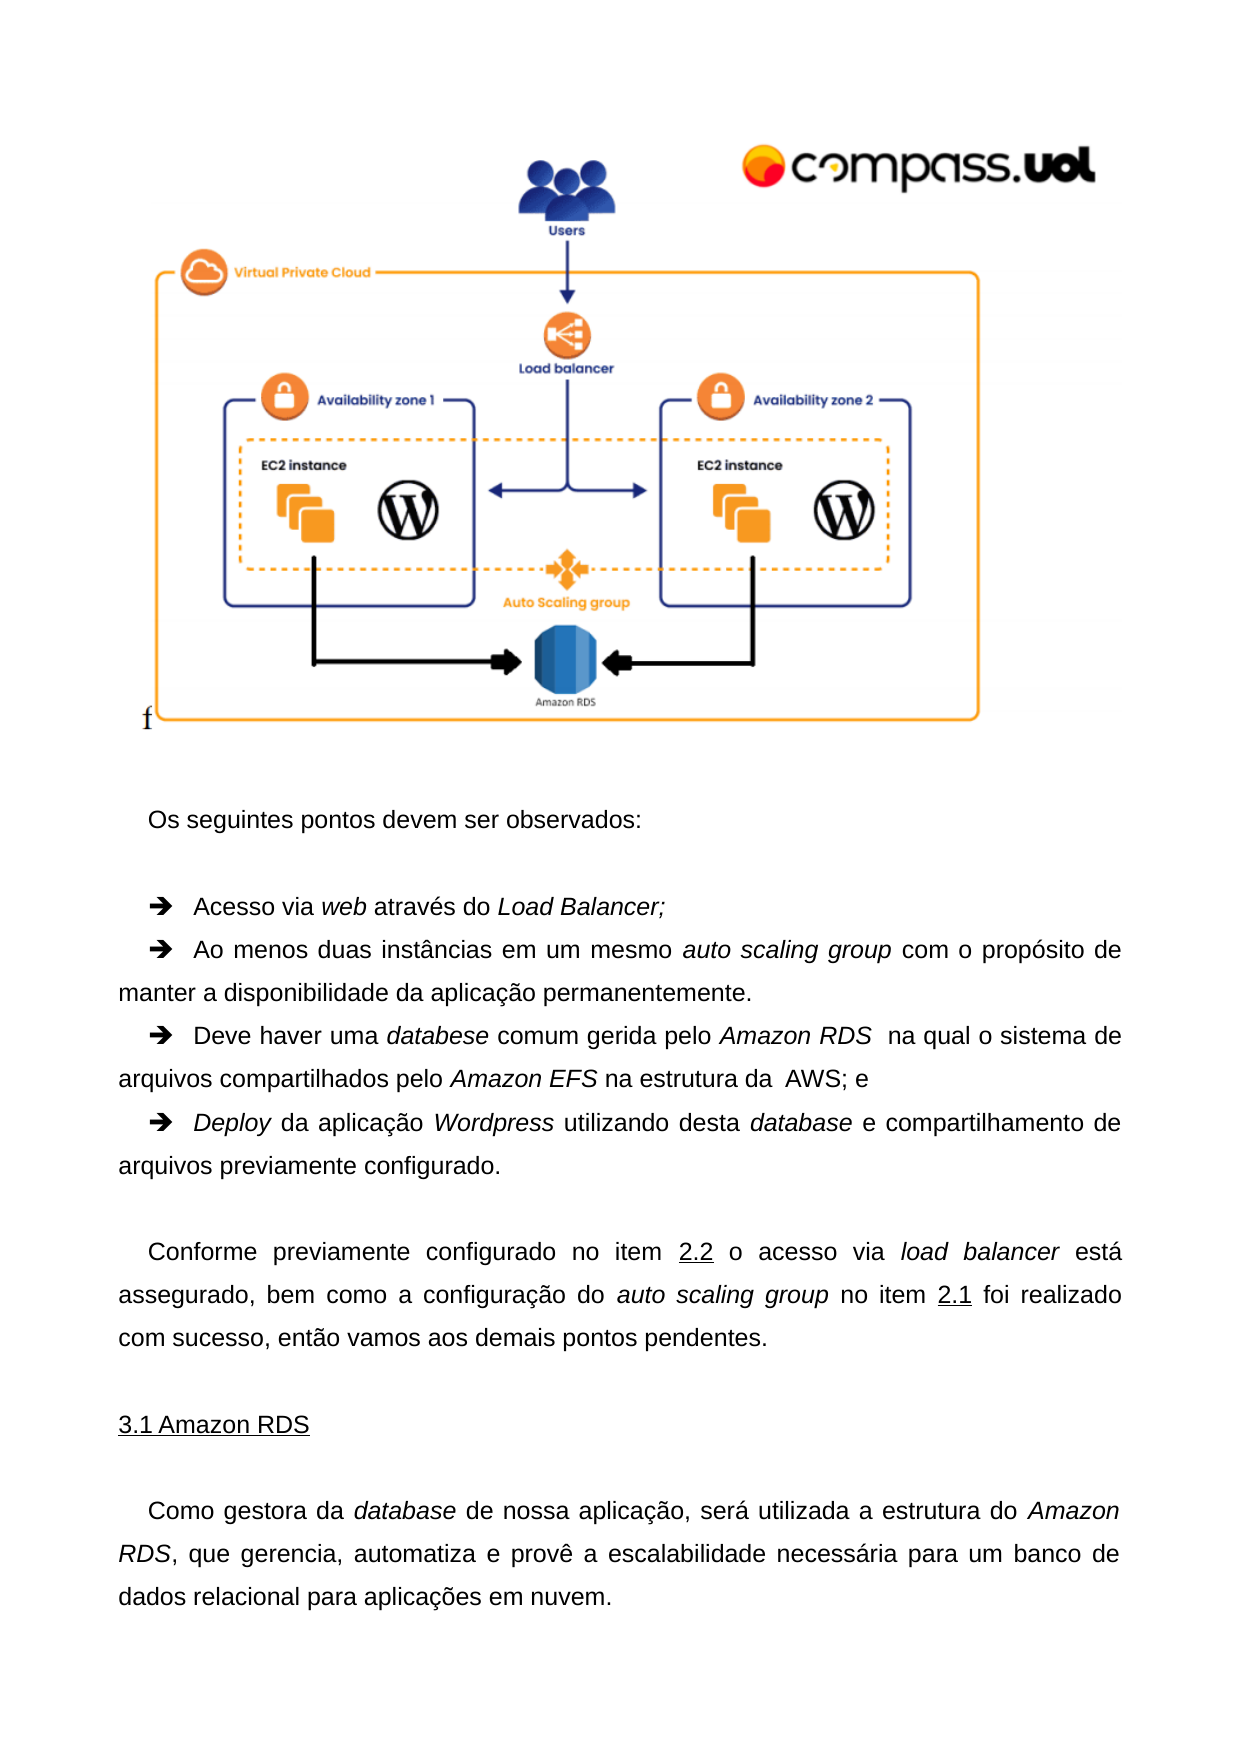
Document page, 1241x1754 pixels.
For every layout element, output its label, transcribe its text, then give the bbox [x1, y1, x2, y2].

list Deve haver uma databese comum gerida pelo Amazon RDS na qual o sistema de arquivos compartilhados pelo Amazon EFS na estrutura da AWS; e [118, 1021, 1122, 1093]
list Deploy da aplicação Wordpress utilizando desta database e compartilhamento de arquivos previamente configurado. [118, 1108, 1122, 1179]
text Os seguintes pontos devem ser observados: [118, 805, 1122, 834]
text Como gestora da database de nossa aplicação, será utilizada a estrutura do Amazon RDS, que gerencia, automatiza e provê a escalabilidade necessária para um banco de dados relacional para aplicações em nuvem. [118, 1496, 1122, 1611]
list Ao menos duas instâncias em um mesmo auto scaling group com o propósito de manter a disponibilidade da aplicação permanentemente. [118, 935, 1122, 1007]
list Acesso via web através do Load Balancer; [118, 892, 1122, 921]
text 3.1 Amazon RDS [118, 1409, 1122, 1438]
picture [118, 118, 1123, 748]
text Conforme previamente configurado no item 2.2 o acesso via load balancer está assegurado, bem como a configuração do auto scaling group no item 2.1 foi realizado com sucesso, então vamos aos demais pontos pendentes. [118, 1237, 1122, 1352]
